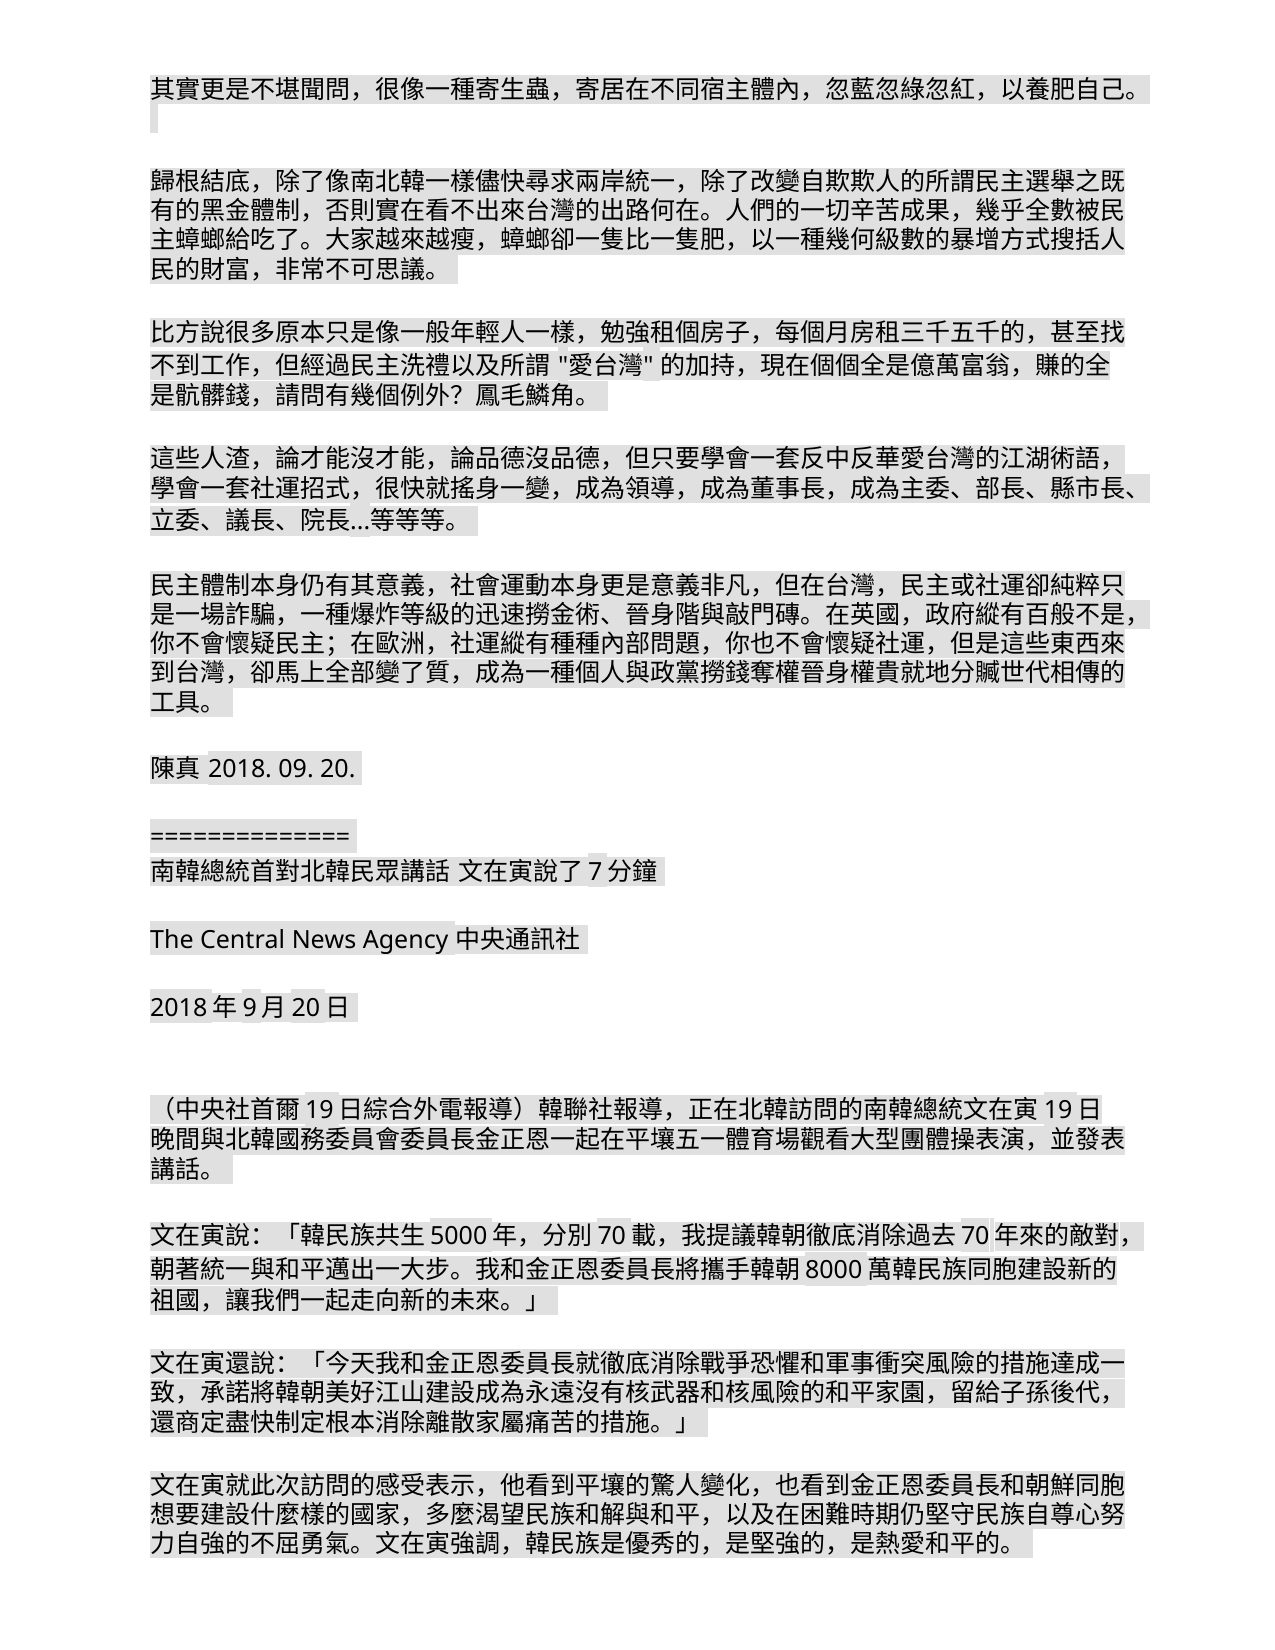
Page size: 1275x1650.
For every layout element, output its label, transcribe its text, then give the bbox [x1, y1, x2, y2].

text 選出人渣蟑螂，跟選出人，後果是很不一樣的。韓國以前是根本沒法和台灣相提並論的，不過才幾年，整個優劣情勢完全逆轉。台灣在一群綠色蟑螂的統治下，不知何年何月才會翻身？ 但是，投機政客吳敦義所領導的國民黨，其實比蟑螂也好不了多少。台灣的所謂民主，往往就是在上刀山和下油鍋兩種選項之中讓你選擇。更蠢一點的選民，以為存在什麼第三勢力的什麼白色力量，例如姓柯的，例如什麼時代力量，什麼社民黨、綠黨等等綠營的尾巴黨 (我同時也是綠黨的創黨黨員，但是隔年便退黨，因為很快就認清這又是一個詐騙集團)，其實更是不堪聞問，很像一種寄生蟲，寄居在不同宿主體內，忽藍忽綠忽紅，以養肥自己。 歸根結底，除了像南北韓一樣儘快尋求兩岸統一，除了改變自欺欺人的所謂民主選舉之既有的黑金體制，否則實在看不出來台灣的出路何在。人們的一切辛苦成果，幾乎全數被民主蟑螂給吃了。大家越來越瘦，蟑螂卻一隻比一隻肥，以一種幾何級數的暴增方式搜括人民的財富，非常不可思議。 比方說很多原本只是像一般年輕人一樣，勉強租個房子，每個月房租三千五千的，甚至找不到工作，但經過民主洗禮以及所謂 "愛台灣" 的加持，現在個個全是億萬富翁，賺的全是骯髒錢，請問有幾個例外？鳳毛鱗角。 這些人渣，論才能沒才能，論品德沒品德，但只要學會一套反中反華愛台灣的江湖術語，學會一套社運招式，很快就搖身一變，成為領導，成為董事長，成為主委、部長、縣市長、立委、議長、院長...等等等。 民主體制本身仍有其意義，社會運動本身更是意義非凡，但在台灣，民主或社運卻純粹只是一場詐騙，一種爆炸等級的迅速撈金術、晉身階與敲門磚。在英國，政府縱有百般不是，你不會懷疑民主；在歐洲，社運縱有種種內部問題，你也不會懷疑社運，但是這些東西來到台灣，卻馬上全部變了質，成為一種個人與政黨撈錢奪權晉身權貴就地分贓世代相傳的工具。 陳真 2018. 09. 20. ============== 南韓總統首對北韓民眾講話 文在寅說了7分鐘 The Central News Agency 中央通訊社 2018年9月20日 （中央社首爾19日綜合外電報導）韓聯社報導，正在北韓訪問的南韓總統文在寅19日晚間與北韓國務委員會委員長金正恩一起在平壤五一體育場觀看大型團體操表演，並發表講話。 文在寅說：「韓民族共生5000年，分別70載，我提議韓朝徹底消除過去70年來的敵對，朝著統一與和平邁出一大步。我和金正恩委員長將攜手韓朝8000萬韓民族同胞建設新的祖國，讓我們一起走向新的未來。」 文在寅還說：「今天我和金正恩委員長就徹底消除戰爭恐懼和軍事衝突風險的措施達成一致，承諾將韓朝美好江山建設成為永遠沒有核武器和核風險的和平家園，留給子孫後代，還商定盡快制定根本消除離散家屬痛苦的措施。」 文在寅就此次訪問的感受表示，他看到平壤的驚人變化，也看到金正恩委員長和朝鮮同胞想要建設什麼樣的國家，多麼渴望民族和解與和平，以及在困難時期仍堅守民族自尊心努力自強的不屈勇氣。文在寅強調，韓民族是優秀的，是堅強的，是熱愛和平的。 文在寅成為向北韓民眾公開發表講話的首位南韓總統，講話長7分鐘，現場15萬名北韓觀眾向文在寅報以熱烈掌聲和歡呼。（編輯：何宏儒）1090920 [150, 75, 1125, 1558]
